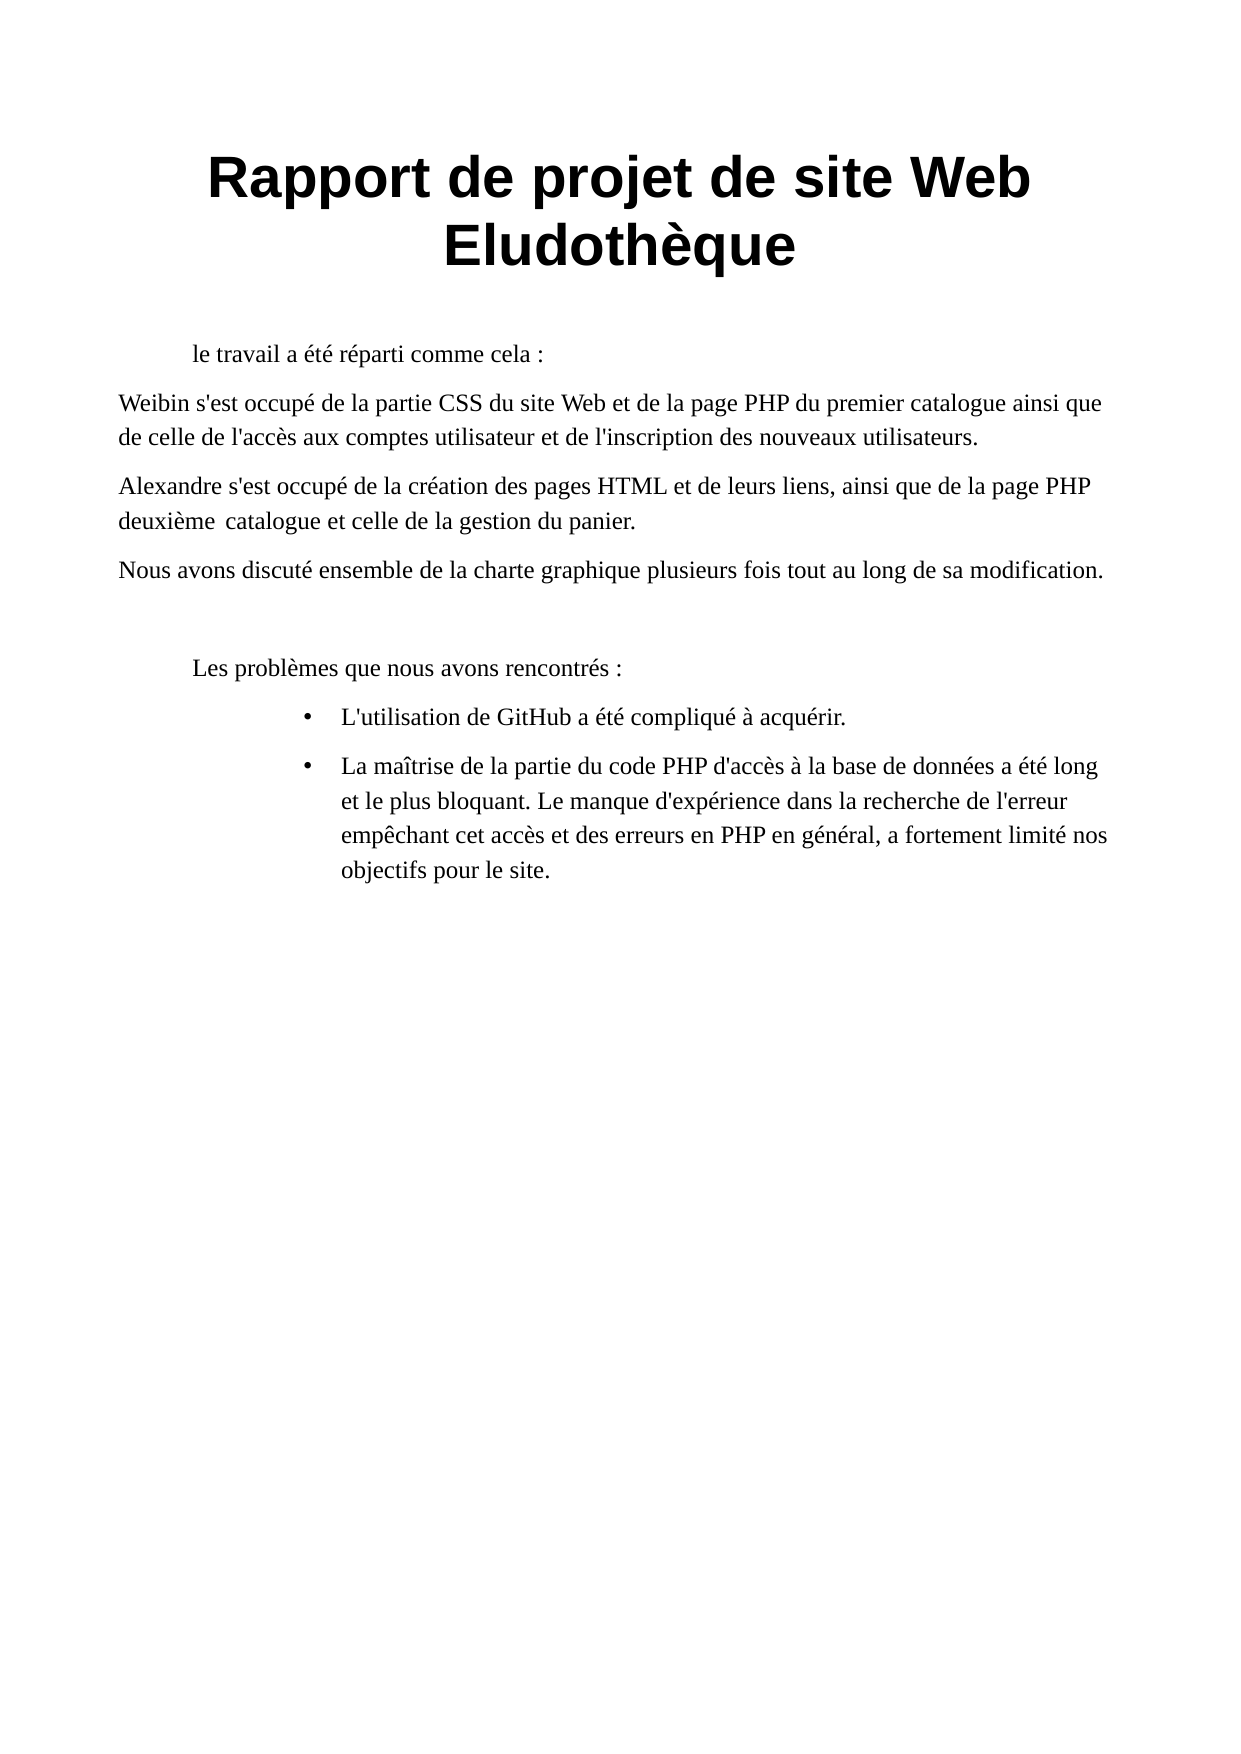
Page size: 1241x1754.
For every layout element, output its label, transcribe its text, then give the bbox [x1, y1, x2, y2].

text le travail a été réparti comme cela : [118, 339, 1122, 368]
list L'utilisation de GitHub a été compliqué à acquérir. [303, 702, 1122, 731]
text Nous avons discuté ensemble de la charte graphique plusieurs fois tout au long de sa modification. [118, 555, 1122, 584]
list La maîtrise de la partie du code PHP d'accès à la base de données a été long et le plus bloquant. Le manque d'expérience dans la recherche de l'erreur empêchant cet accès et des erreurs en PHP en général, a fortement limité nos objectifs pour le site. [303, 751, 1122, 883]
text Les problèmes que nous avons rencontrés : [118, 653, 1122, 682]
title Rapport de projet de site Web Eludothèque [118, 143, 1122, 277]
text Weibin s'est occupé de la partie CSS du site Web et de la page PHP du premier catalogue ainsi que de celle de l'accès aux comptes utilisateur et de l'inscription des nouveaux utilisateurs. [118, 388, 1122, 451]
text Alexandre s'est occupé de la création des pages HTML et de leurs liens, ainsi que de la page PHP deuxième catalogue et celle de la gestion du panier. [118, 471, 1122, 535]
